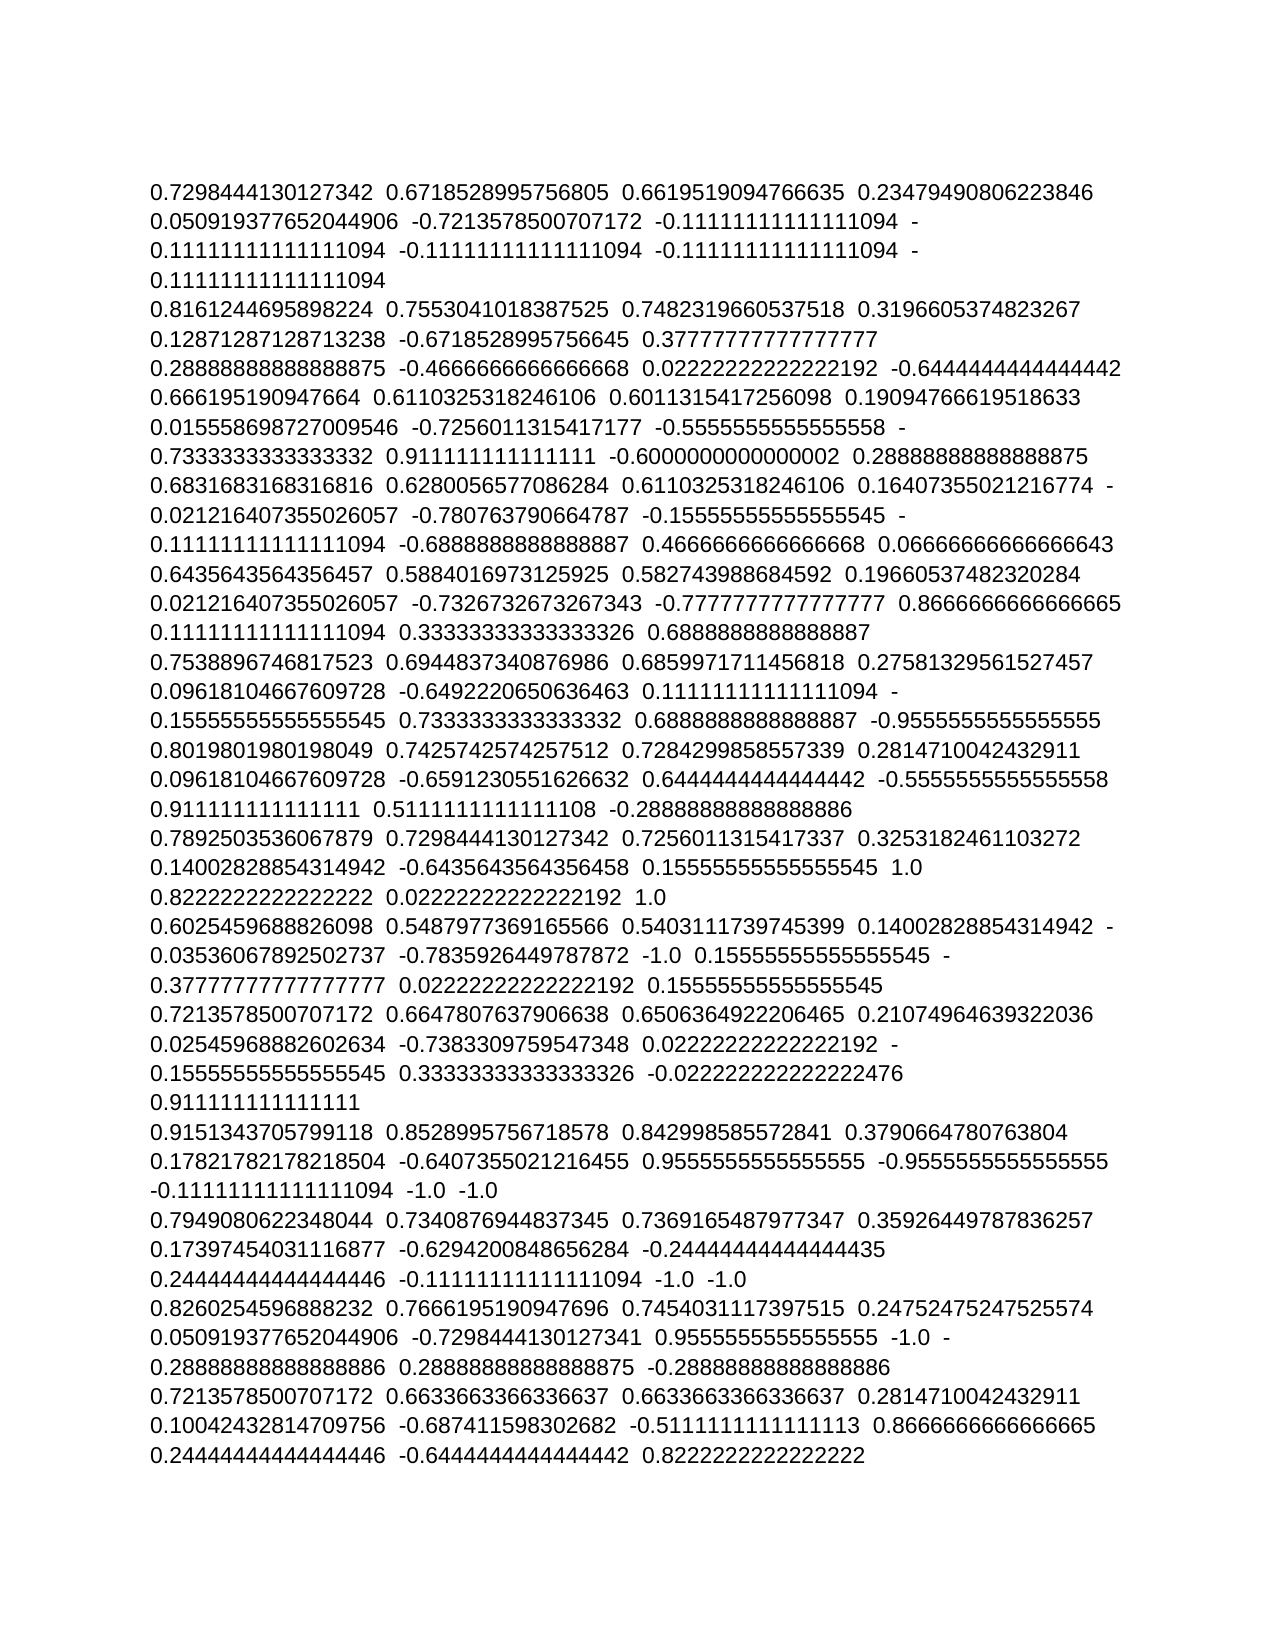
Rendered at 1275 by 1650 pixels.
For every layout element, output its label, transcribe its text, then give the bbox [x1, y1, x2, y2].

text 0.7949080622348044 0.7340876944837345 0.7369165487977347 0.35926449787836257 0.17397454031116877 -0.6294200848656284 -0.24444444444444435 0.24444444444444446 -0.11111111111111094 -1.0 -1.0 [150, 1207, 1125, 1292]
text 0.8019801980198049 0.7425742574257512 0.7284299858557339 0.2814710042432911 0.09618104667609728 -0.6591230551626632 0.6444444444444442 -0.5555555555555558 0.911111111111111 0.5111111111111108 -0.28888888888888886 [150, 737, 1125, 822]
text 0.6435643564356457 0.5884016973125925 0.582743988684592 0.19660537482320284 0.021216407355026057 -0.7326732673267343 -0.7777777777777777 0.8666666666666665 0.11111111111111094 0.33333333333333326 0.6888888888888887 [150, 561, 1125, 646]
text 0.7892503536067879 0.7298444130127342 0.7256011315417337 0.3253182461103272 0.14002828854314942 -0.6435643564356458 0.15555555555555545 1.0 0.8222222222222222 0.02222222222222192 1.0 [150, 826, 1125, 910]
text 0.7213578500707172 0.6633663366336637 0.6633663366336637 0.2814710042432911 0.10042432814709756 -0.687411598302682 -0.5111111111111113 0.8666666666666665 0.24444444444444446 -0.6444444444444442 0.8222222222222222 [150, 1384, 1125, 1468]
text 0.6025459688826098 0.5487977369165566 0.5403111739745399 0.14002828854314942 -0.03536067892502737 -0.7835926449787872 -1.0 0.15555555555555545 -0.37777777777777777 0.02222222222222192 0.15555555555555545 [150, 914, 1125, 998]
text 0.7538896746817523 0.6944837340876986 0.6859971711456818 0.27581329561527457 0.09618104667609728 -0.6492220650636463 0.11111111111111094 -0.15555555555555545 0.7333333333333332 0.6888888888888887 -0.9555555555555555 [150, 649, 1125, 734]
text 0.9151343705799118 0.8528995756718578 0.842998585572841 0.3790664780763804 0.17821782178218504 -0.6407355021216455 0.9555555555555555 -0.9555555555555555 -0.11111111111111094 -1.0 -1.0 [150, 1119, 1125, 1204]
text 0.666195190947664 0.6110325318246106 0.6011315417256098 0.19094766619518633 0.015558698727009546 -0.7256011315417177 -0.5555555555555558 -0.7333333333333332 0.911111111111111 -0.6000000000000002 0.28888888888888875 [150, 385, 1125, 469]
text 0.7213578500707172 0.6647807637906638 0.6506364922206465 0.21074964639322036 0.02545968882602634 -0.7383309759547348 0.02222222222222192 -0.15555555555555545 0.33333333333333326 -0.022222222222222476 0.911111111111111 [150, 1002, 1125, 1116]
text 0.8260254596888232 0.7666195190947696 0.7454031117397515 0.24752475247525574 0.050919377652044906 -0.7298444130127341 0.9555555555555555 -1.0 -0.28888888888888886 0.28888888888888875 -0.28888888888888886 [150, 1296, 1125, 1380]
text 0.6831683168316816 0.6280056577086284 0.6110325318246106 0.16407355021216774 -0.021216407355026057 -0.780763790664787 -0.15555555555555545 -0.11111111111111094 -0.6888888888888887 0.4666666666666668 0.06666666666666643 [150, 473, 1125, 557]
text 0.8161244695898224 0.7553041018387525 0.7482319660537518 0.3196605374823267 0.12871287128713238 -0.6718528995756645 0.37777777777777777 0.28888888888888875 -0.4666666666666668 0.02222222222222192 -0.6444444444444442 [150, 297, 1125, 381]
text 0.7298444130127342 0.6718528995756805 0.6619519094766635 0.23479490806223846 0.050919377652044906 -0.7213578500707172 -0.11111111111111094 -0.11111111111111094 -0.11111111111111094 -0.11111111111111094 -0.11111111111111094 [150, 179, 1125, 293]
